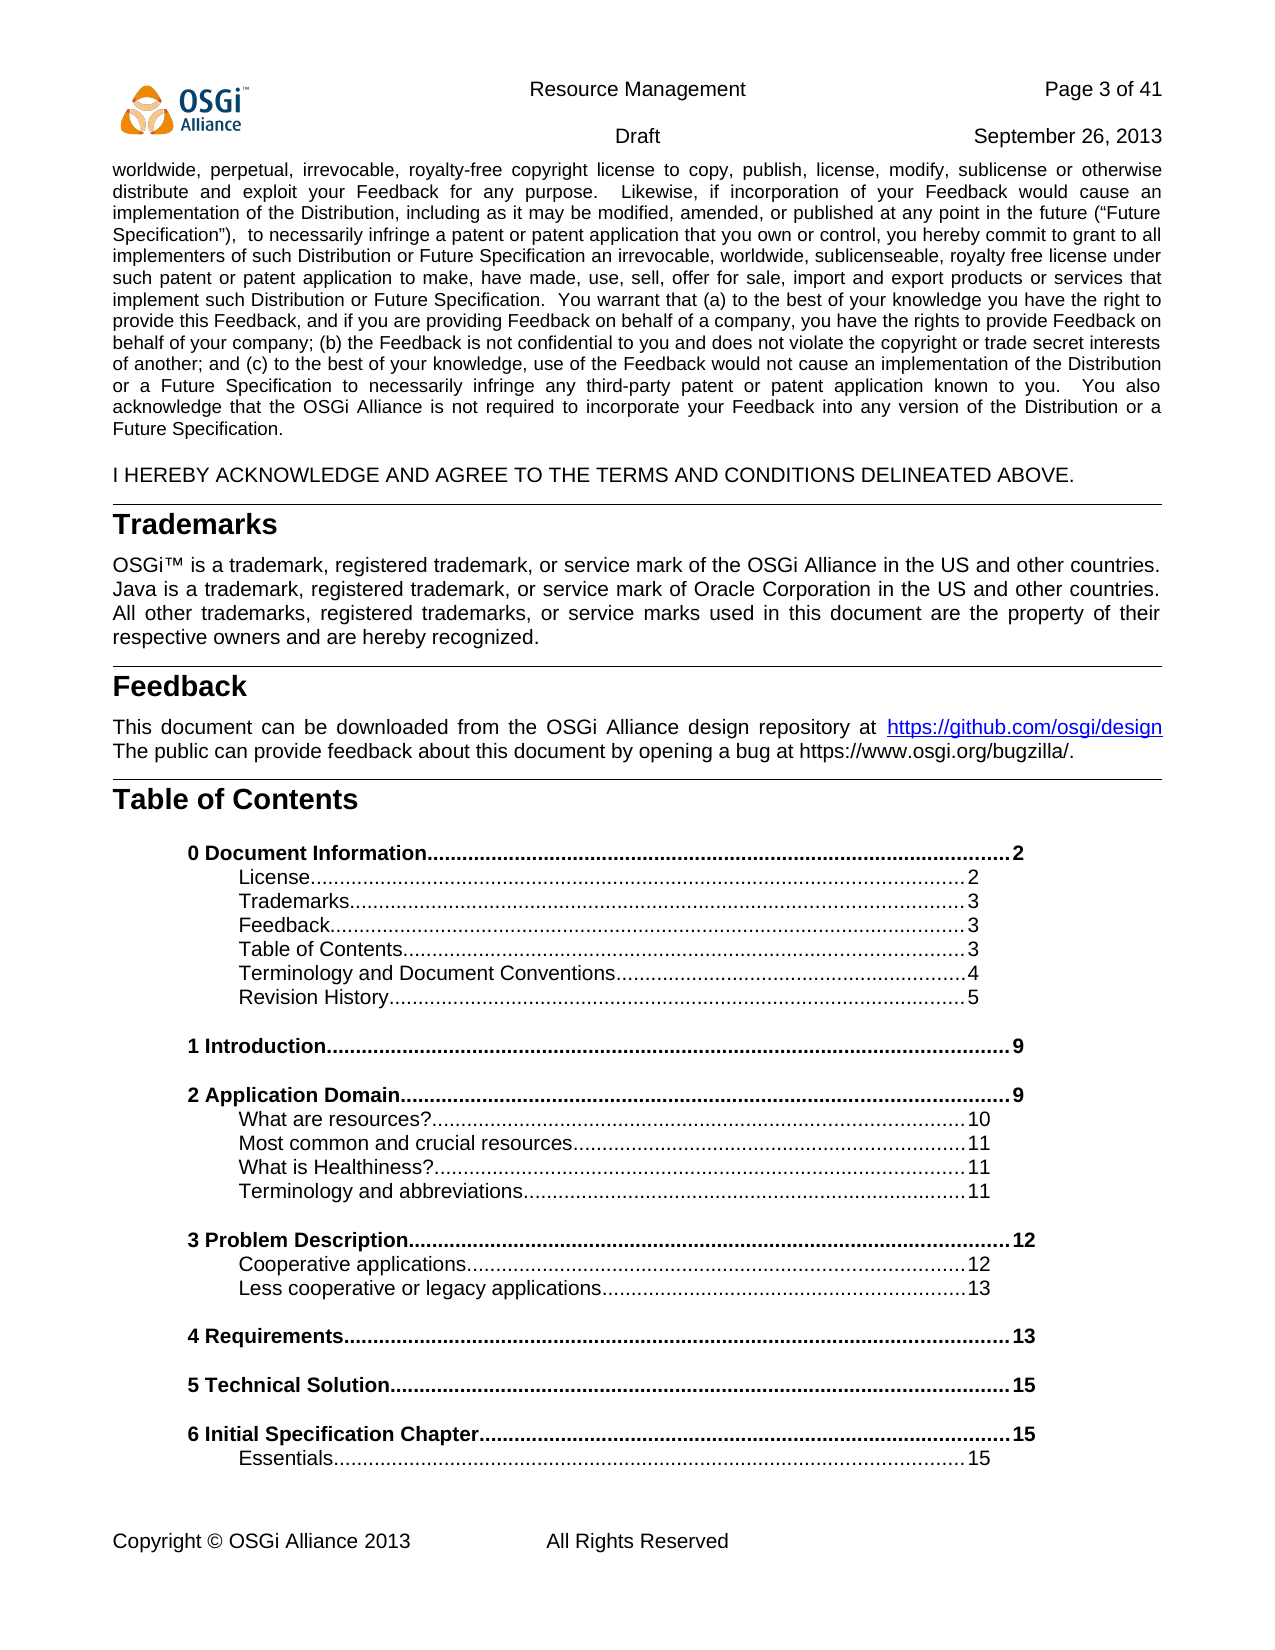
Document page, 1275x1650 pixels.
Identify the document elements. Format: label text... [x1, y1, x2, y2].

text Table of Contents 3 [232, 937, 1162, 961]
text 1 Introduction 9 [187, 1034, 1162, 1058]
subtitle Feedback [112, 667, 1162, 702]
text Essentials 15 [232, 1446, 1162, 1470]
text 5 Technical Solution 15 [187, 1373, 1162, 1397]
text This document can be downloaded from the OSGi Alliance design repository at https://github.com/osgi/design The public can provide feedback about this document by opening a bug at https://www.osgi.org/bugzilla/. [112, 715, 1162, 763]
text 3 Problem Description 12 [187, 1227, 1162, 1251]
text 4 Requirements 13 [187, 1324, 1162, 1348]
text OSGi™ is a trademark, registered trademark, or service mark of the OSGi Alliance in the US and other countries. Java is a trademark, registered trademark, or service mark of Oracle Corporation in the US and other countries. All other trademarks, registered trademarks, or service marks used in this document are the property of their respective owners and are hereby recognized. [112, 553, 1162, 649]
text Terminology and abbreviations 11 [232, 1178, 1162, 1202]
text Revision History 5 [232, 985, 1162, 1009]
picture [113, 78, 257, 142]
subtitle Table of Contents [112, 780, 1162, 816]
text What is Healthiness? 11 [232, 1154, 1162, 1178]
text 6 Initial Specification Chapter 15 [187, 1422, 1162, 1446]
text What are resources? 10 [232, 1107, 1162, 1131]
text Feedback 3 [232, 913, 1162, 937]
text Most common and crucial resources 11 [232, 1131, 1162, 1154]
text I HEREBY ACKNOWLEDGE AND AGREE TO THE TERMS AND CONDITIONS DELINEATED ABOVE. [112, 463, 1162, 487]
text 0 Document Information 2 [187, 841, 1162, 865]
text Terminology and Document Conventions 4 [232, 961, 1162, 985]
subtitle Trademarks [112, 505, 1162, 541]
text 2 Application Domain 9 [187, 1083, 1162, 1107]
text Cooperative applications 12 [232, 1251, 1162, 1275]
text Trademarks 3 [232, 889, 1162, 913]
text License 2 [232, 865, 1162, 889]
text Less cooperative or legacy applications 13 [232, 1275, 1162, 1299]
text worldwide, perpetual, irrevocable, royalty-free copyright license to copy, publish, license, modify, sublicense or otherwise distribute and exploit your Feedback for any purpose. Likewise, if incorporation of your Feedback would cause an implementation of the Distribution, including as it may be modified, amended, or published at any point in the future (“Future Specification”), to necessarily infringe a patent or patent application that you own or control, you hereby commit to grant to all implementers of such Distribution or Future Specification an irrevocable, worldwide, sublicenseable, royalty free license under such patent or patent application to make, have made, use, sell, offer for sale, import and export products or services that implement such Distribution or Future Specification. You warrant that (a) to the best of your knowledge you have the right to provide this Feedback, and if you are providing Feedback on behalf of a company, you have the rights to provide Feedback on behalf of your company; (b) the Feedback is not confidential to you and does not violate the copyright or trade secret interests of another; and (c) to the best of your knowledge, use of the Feedback would not cause an implementation of the Distribution or a Future Specification to necessarily infringe any third-party patent or patent application known to you. You also acknowledge that the OSGi Alliance is not required to incorporate your Feedback into any version of the Distribution or a Future Specification. [112, 159, 1162, 439]
